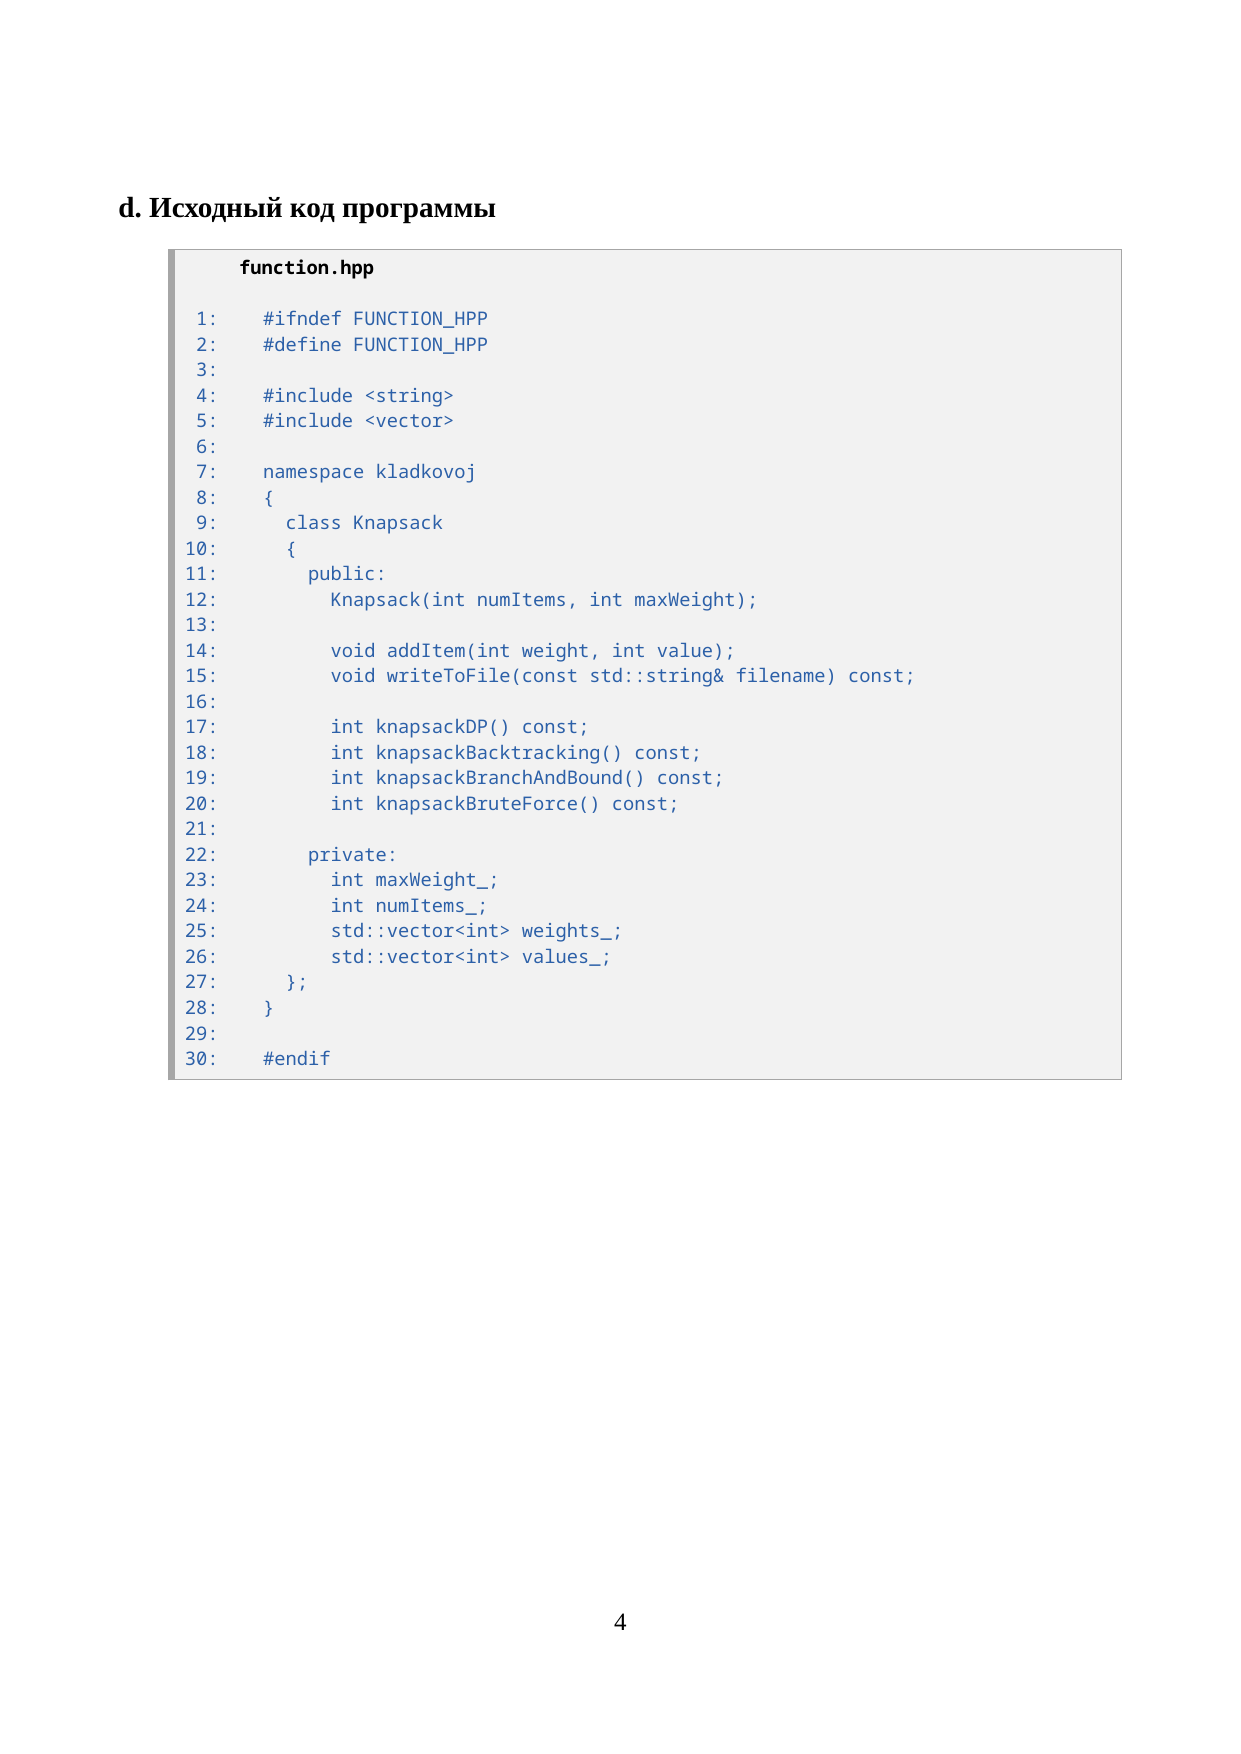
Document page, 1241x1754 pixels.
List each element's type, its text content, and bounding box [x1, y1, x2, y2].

list namespace kladkovoj [175, 453, 1121, 479]
list void writeToFile(const std::string& filename) const; [175, 657, 1121, 683]
list #ifndef FUNCTION_HPP [175, 300, 1121, 326]
subtitle d. Исходный код программы [118, 191, 1122, 224]
list int maxWeight_; [175, 862, 1121, 887]
list int numItems_; [175, 887, 1121, 913]
list private: [175, 836, 1121, 862]
list #endif [175, 1040, 1121, 1079]
list std::vector<int> weights_; [175, 913, 1121, 938]
list class Knapsack [175, 504, 1121, 530]
list } [175, 989, 1121, 1015]
list }; [175, 964, 1121, 989]
list public: [175, 555, 1121, 581]
list int knapsackDP() const; [175, 708, 1121, 734]
list #include <vector> [175, 402, 1121, 428]
list int knapsackBranchAndBound() const; [175, 759, 1121, 785]
list Knapsack(int numItems, int maxWeight); [175, 581, 1121, 606]
list function.hpp [175, 250, 1121, 274]
list int knapsackBruteForce() const; [175, 785, 1121, 811]
list int knapsackBacktracking() const; [175, 734, 1121, 759]
list #define FUNCTION_HPP [175, 326, 1121, 351]
list #include <string> [175, 377, 1121, 402]
list { [175, 530, 1121, 555]
list void addItem(int weight, int value); [175, 632, 1121, 657]
list { [175, 479, 1121, 504]
list std::vector<int> values_; [175, 938, 1121, 964]
